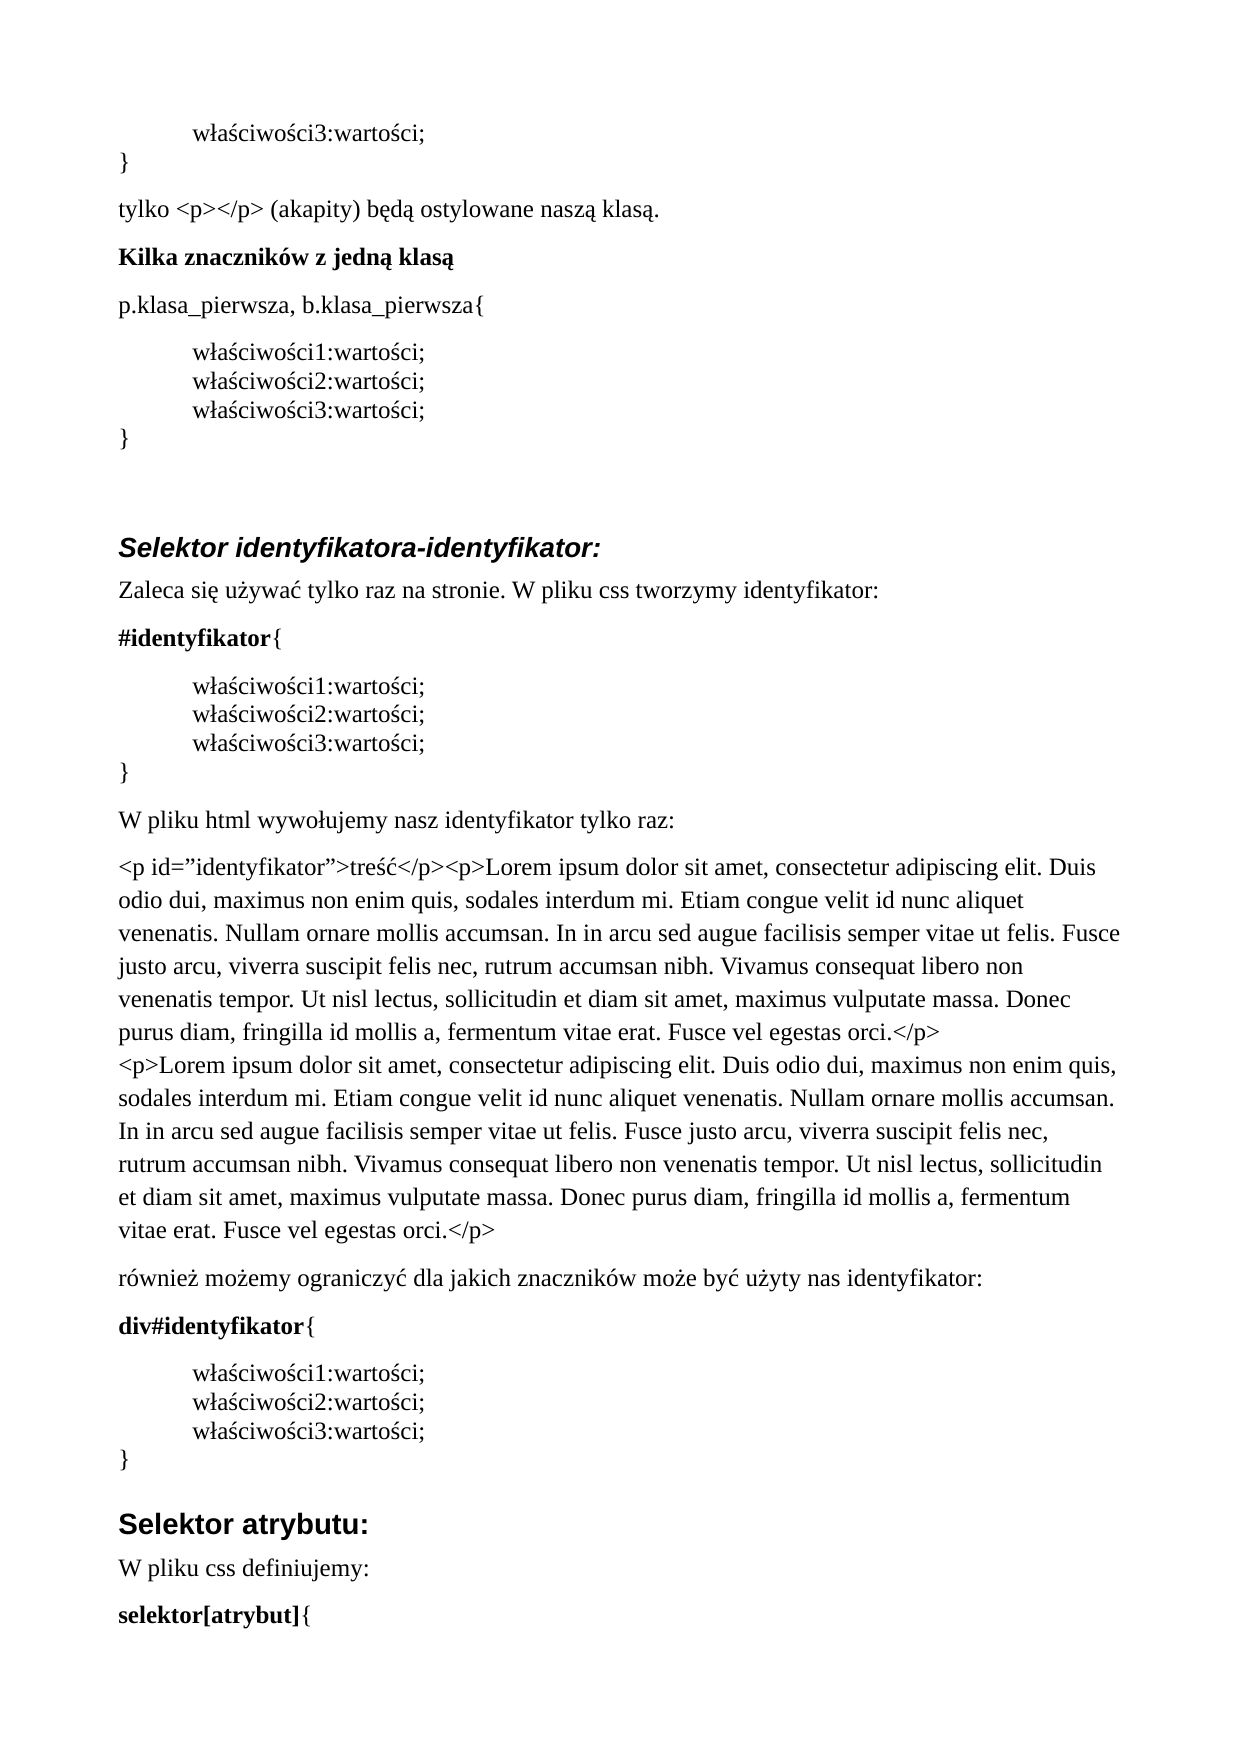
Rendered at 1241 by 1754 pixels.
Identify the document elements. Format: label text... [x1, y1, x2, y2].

text właściwości1:wartości; [118, 337, 1122, 366]
text właściwości3:wartości; [118, 118, 1122, 147]
text właściwości2:wartości; [118, 1387, 1122, 1416]
text właściwości3:wartości; [118, 395, 1122, 423]
text selektor[atrybut]{ [118, 1601, 1122, 1629]
text właściwości3:wartości; [118, 728, 1122, 757]
text właściwości1:wartości; [118, 1358, 1122, 1387]
text p.klasa_pierwsza, b.klasa_pierwsza{ [118, 290, 1122, 318]
subtitle Selektor identyfikatora-identyfikator: [118, 531, 1122, 563]
text właściwości2:wartości; [118, 699, 1122, 728]
text } [118, 423, 1122, 452]
text W pliku css definiujemy: [118, 1553, 1122, 1582]
text } [118, 757, 1122, 786]
text tylko <p></p> (akapity) będą ostylowane naszą klasą. [118, 194, 1122, 223]
subtitle Selektor atrybutu: [118, 1507, 1122, 1541]
text właściwości2:wartości; [118, 366, 1122, 395]
text W pliku html wywołujemy nasz identyfikator tylko raz: [118, 805, 1122, 833]
text właściwości1:wartości; [118, 671, 1122, 699]
text } [118, 1444, 1122, 1473]
text właściwości3:wartości; [118, 1416, 1122, 1444]
text #identyfikator{ [118, 623, 1122, 652]
text również możemy ograniczyć dla jakich znaczników może być użyty nas identyfikator: [118, 1263, 1122, 1292]
text } [118, 147, 1122, 176]
text div#identyfikator{ [118, 1311, 1122, 1339]
text Zaleca się używać tylko raz na stronie. W pliku css tworzymy identyfikator: [118, 576, 1122, 604]
text Kilka znaczników z jedną klasą [118, 242, 1122, 271]
text <p id=”identyfikator”>treść</p><p>Lorem ipsum dolor sit amet, consectetur adipiscing elit. Duis odio dui, maximus non enim quis, sodales interdum mi. Etiam congue velit id nunc aliquet venenatis. Nullam ornare mollis accumsan. In in arcu sed augue facilisis semper vitae ut felis. Fusce justo arcu, viverra suscipit felis nec, rutrum accumsan nibh. Vivamus consequat libero non venenatis tempor. Ut nisl lectus, sollicitudin et diam sit amet, maximus vulputate massa. Donec purus diam, fringilla id mollis a, fermentum vitae erat. Fusce vel egestas orci.</p> <p>Lorem ipsum dolor sit amet, consectetur adipiscing elit. Duis odio dui, maximus non enim quis, sodales interdum mi. Etiam congue velit id nunc aliquet venenatis. Nullam ornare mollis accumsan. In in arcu sed augue facilisis semper vitae ut felis. Fusce justo arcu, viverra suscipit felis nec, rutrum accumsan nibh. Vivamus consequat libero non venenatis tempor. Ut nisl lectus, sollicitudin et diam sit amet, maximus vulputate massa. Donec purus diam, fringilla id mollis a, fermentum vitae erat. Fusce vel egestas orci.</p> [118, 852, 1122, 1244]
